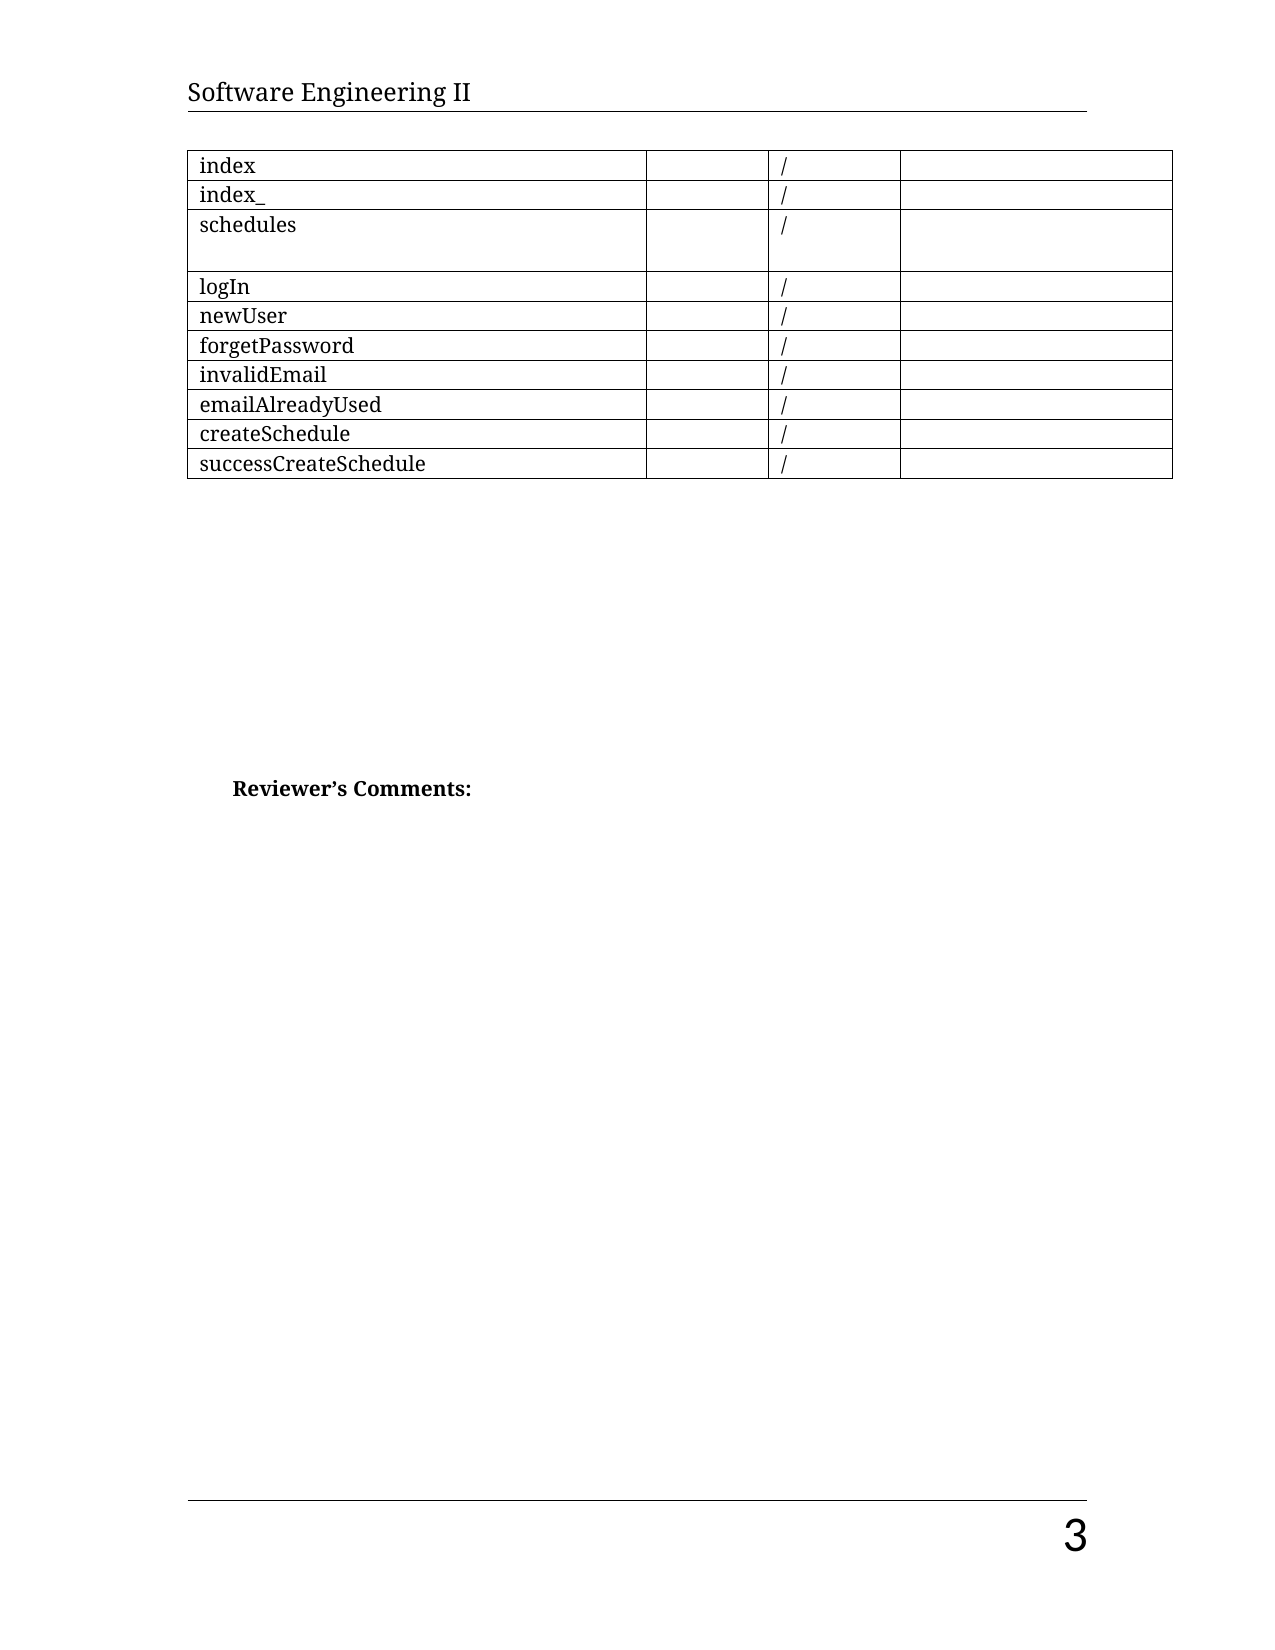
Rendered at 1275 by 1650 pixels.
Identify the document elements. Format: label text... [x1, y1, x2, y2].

table_cell / [769, 331, 900, 359]
table_cell / [769, 420, 900, 448]
table_cell createSchedule [188, 420, 646, 448]
table_cell index_ [188, 181, 646, 209]
table_cell / [769, 181, 900, 209]
table_cell [901, 331, 1172, 359]
table_cell index [188, 151, 646, 179]
table_cell [901, 390, 1172, 418]
table_cell / [769, 151, 900, 179]
table_cell [647, 210, 768, 271]
table_cell [901, 272, 1172, 301]
table_cell [647, 449, 768, 477]
table_cell schedules [188, 210, 646, 271]
table_cell [647, 361, 768, 389]
table_cell [901, 210, 1172, 271]
table_cell [901, 151, 1172, 179]
table_cell [901, 420, 1172, 448]
table_cell / [769, 390, 900, 418]
table_cell [647, 390, 768, 418]
table_cell [901, 302, 1172, 330]
table_cell [901, 361, 1172, 389]
table_cell invalidEmail [188, 361, 646, 389]
table_cell / [769, 361, 900, 389]
table_cell [647, 420, 768, 448]
table_cell [647, 272, 768, 301]
table_cell forgetPassword [188, 331, 646, 359]
subtitle Reviewer’s Comments: [187, 765, 1087, 842]
table_cell [647, 151, 768, 179]
table_cell [647, 302, 768, 330]
table_cell emailAlreadyUsed [188, 390, 646, 418]
table_cell successCreateSchedule [188, 449, 646, 477]
table_cell [901, 181, 1172, 209]
table_cell [647, 181, 768, 209]
table_cell / [769, 272, 900, 301]
table_cell / [769, 302, 900, 330]
table_cell logIn [188, 272, 646, 301]
table_cell / [769, 449, 900, 477]
table_cell [647, 331, 768, 359]
table_cell newUser [188, 302, 646, 330]
table_cell [901, 449, 1172, 477]
table_cell / [769, 210, 900, 271]
